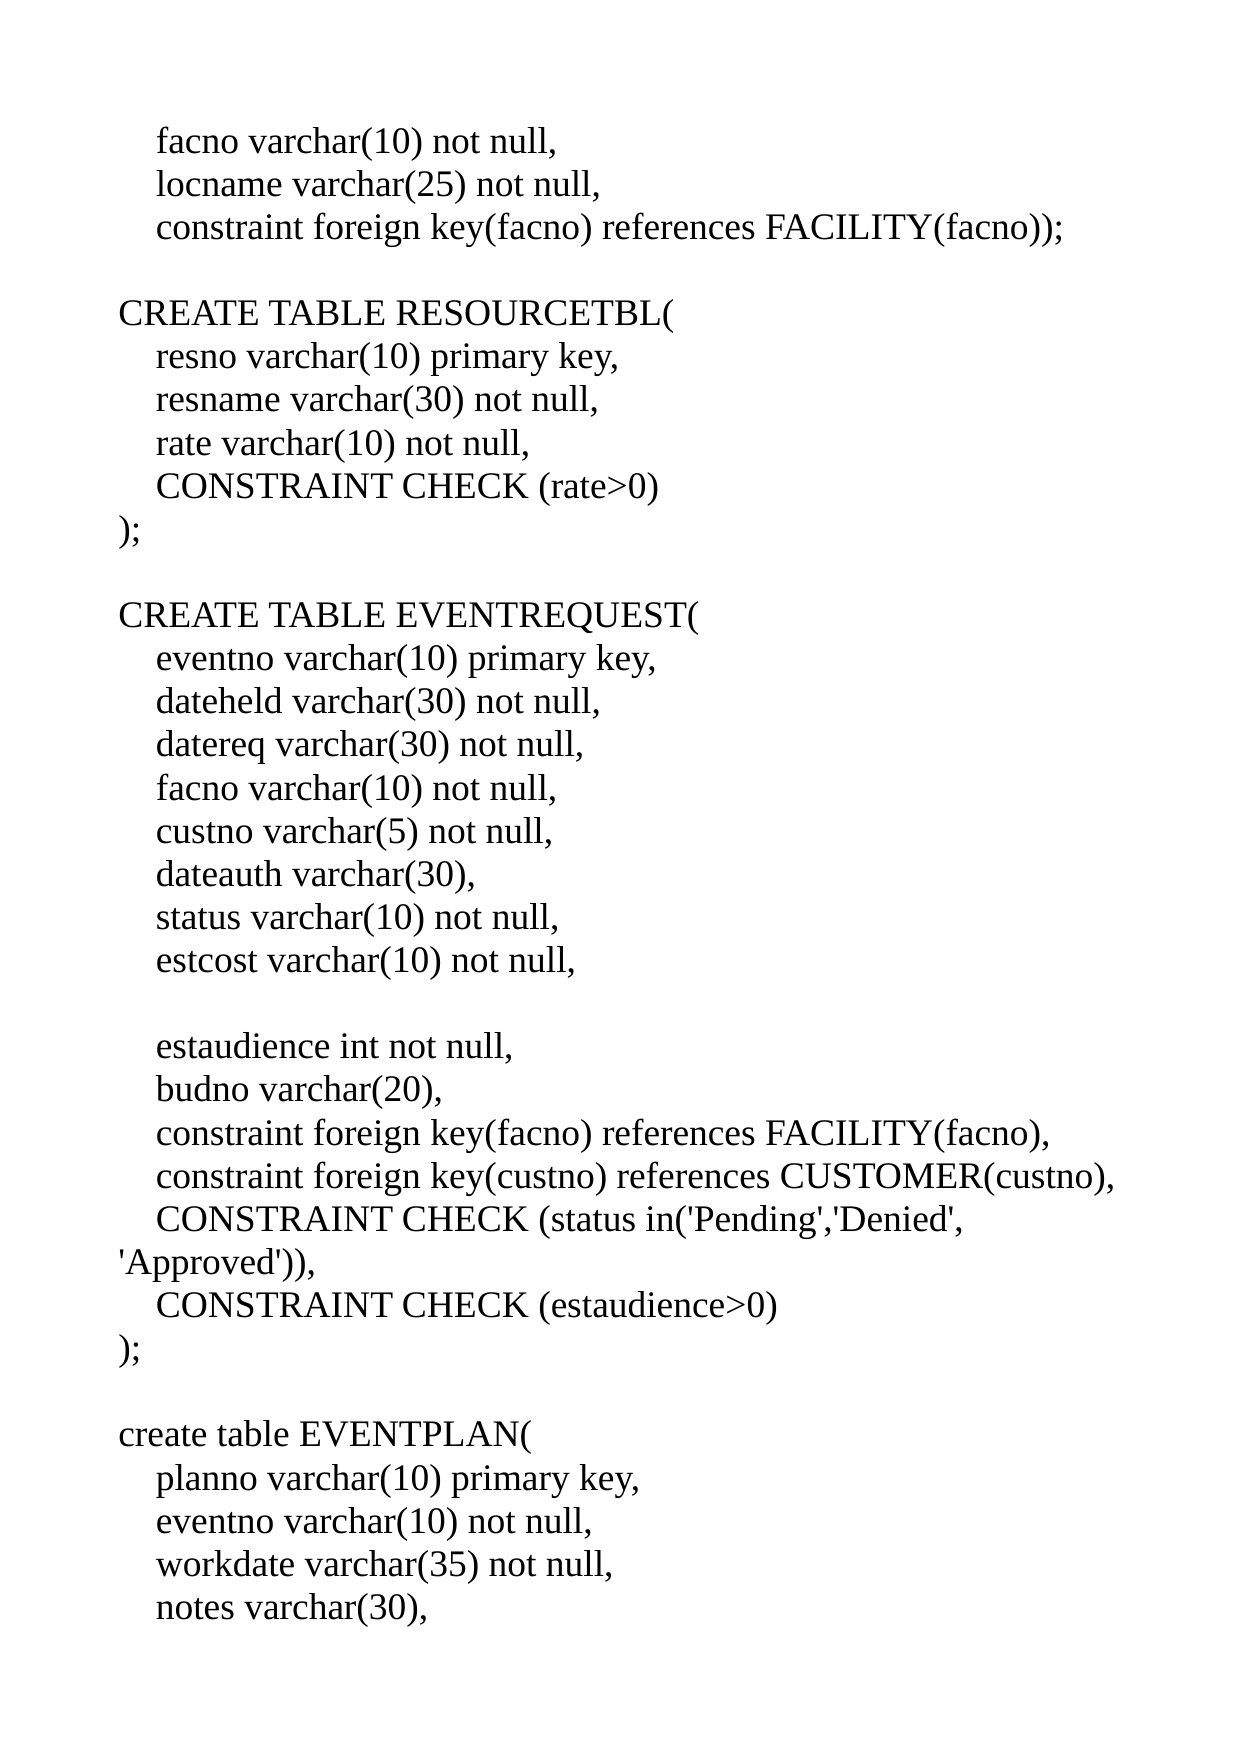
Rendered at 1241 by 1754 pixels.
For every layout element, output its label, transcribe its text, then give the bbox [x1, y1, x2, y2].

text ); [118, 1326, 1122, 1369]
text budno varchar(20), [118, 1067, 1122, 1110]
text dateheld varchar(30) not null, [118, 679, 1122, 722]
text workdate varchar(35) not null, [118, 1541, 1122, 1584]
text datereq varchar(30) not null, [118, 722, 1122, 765]
text resname varchar(30) not null, [118, 377, 1122, 420]
text facno varchar(10) not null, [118, 765, 1122, 808]
text notes varchar(30), [118, 1584, 1122, 1627]
text custno varchar(5) not null, [118, 808, 1122, 851]
text resno varchar(10) primary key, [118, 334, 1122, 377]
text status varchar(10) not null, [118, 894, 1122, 937]
text ); [118, 506, 1122, 549]
text locname varchar(25) not null, [118, 161, 1122, 204]
text facno varchar(10) not null, [118, 118, 1122, 161]
text CREATE TABLE RESOURCETBL( [118, 291, 1122, 334]
text rate varchar(10) not null, [118, 420, 1122, 463]
text CONSTRAINT CHECK (estaudience>0) [118, 1282, 1122, 1326]
text eventno varchar(10) primary key, [118, 636, 1122, 679]
text CONSTRAINT CHECK (status in('Pending','Denied', 'Approved')), [118, 1196, 1122, 1282]
text estcost varchar(10) not null, [118, 937, 1122, 981]
text create table EVENTPLAN( [118, 1412, 1122, 1455]
text CREATE TABLE EVENTREQUEST( [118, 592, 1122, 636]
text dateauth varchar(30), [118, 851, 1122, 894]
text eventno varchar(10) not null, [118, 1498, 1122, 1541]
text CONSTRAINT CHECK (rate>0) [118, 463, 1122, 506]
text planno varchar(10) primary key, [118, 1455, 1122, 1498]
text constraint foreign key(facno) references FACILITY(facno), [118, 1110, 1122, 1153]
text constraint foreign key(facno) references FACILITY(facno)); [118, 204, 1122, 247]
text constraint foreign key(custno) references CUSTOMER(custno), [118, 1153, 1122, 1196]
text estaudience int not null, [118, 1024, 1122, 1067]
